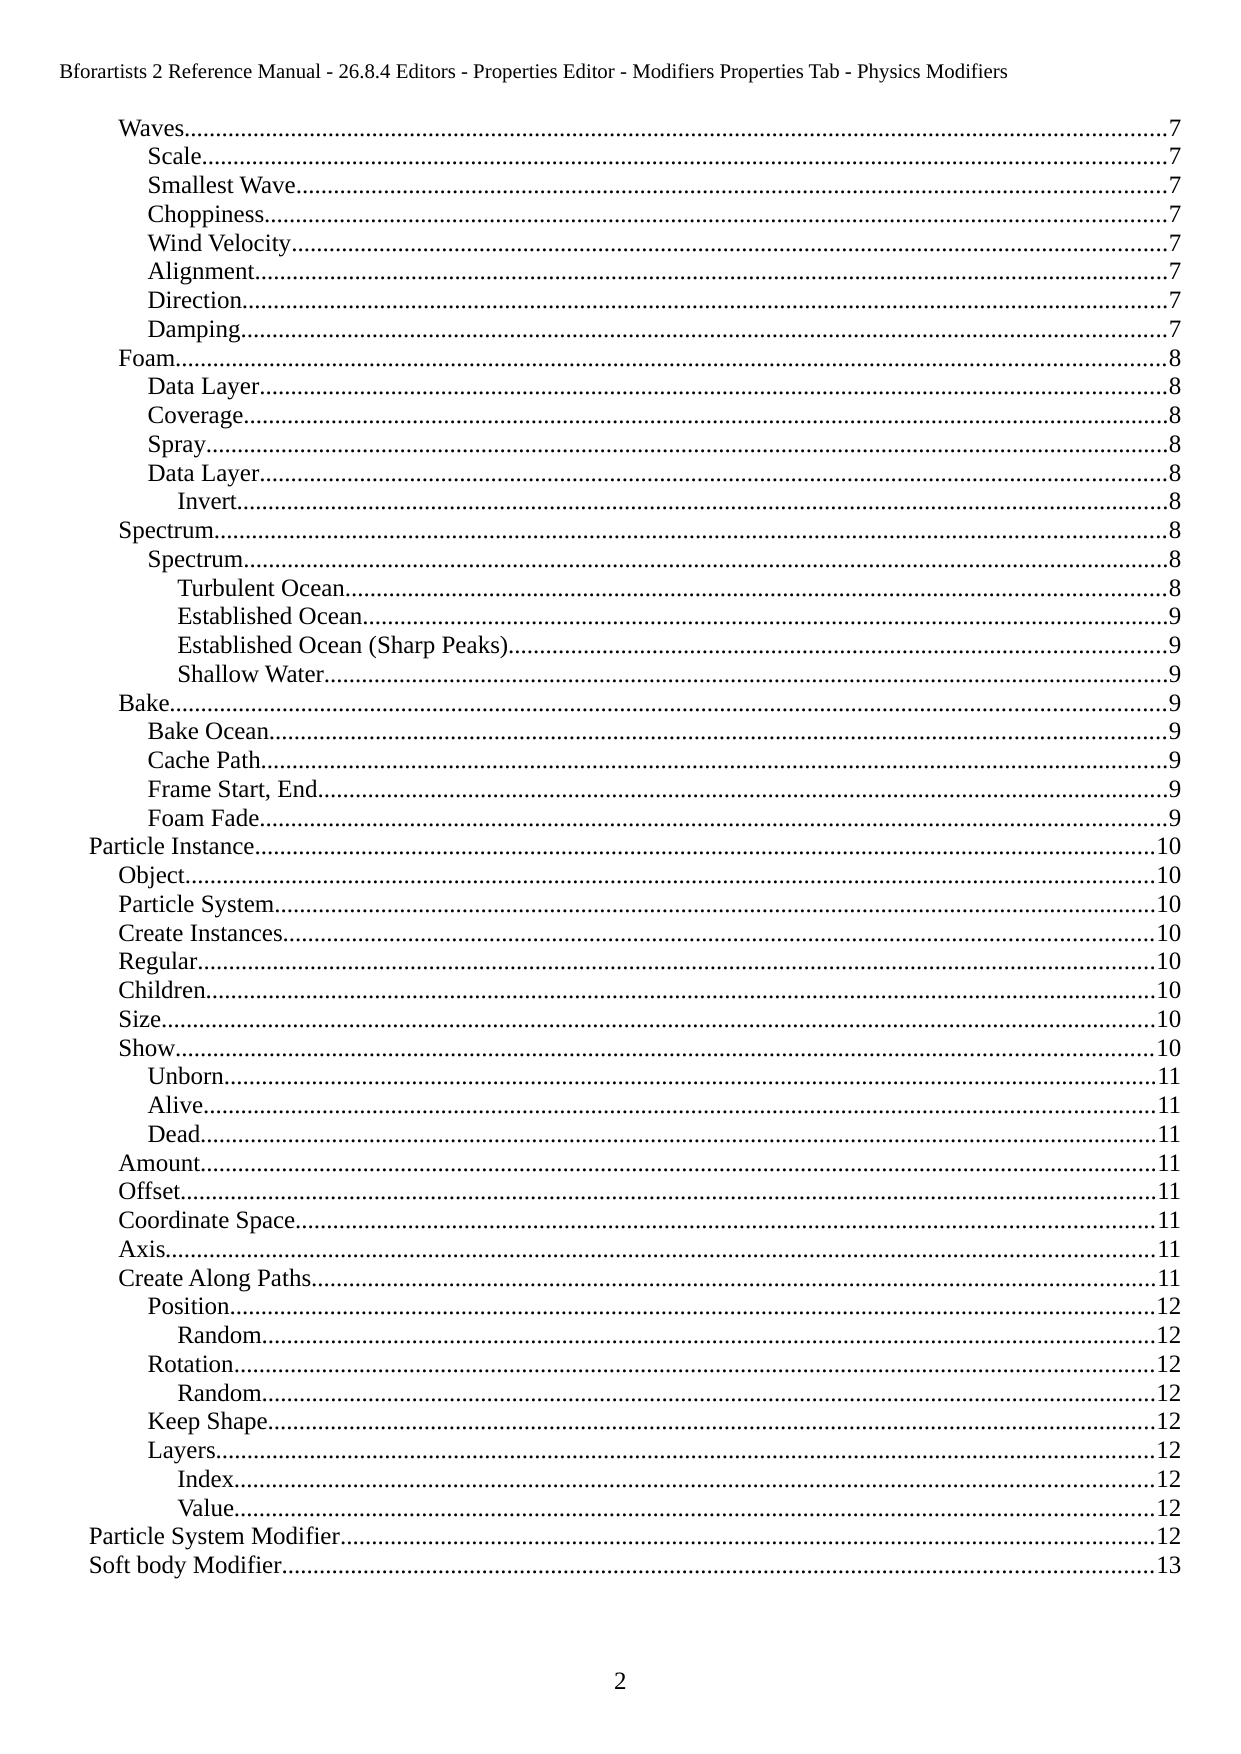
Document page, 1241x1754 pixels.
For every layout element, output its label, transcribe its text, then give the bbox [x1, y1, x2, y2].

text Foam 8 [118, 343, 1181, 371]
text Spectrum 8 [118, 515, 1181, 544]
text Particle Instance 10 [88, 831, 1181, 860]
text Bake 9 [118, 688, 1181, 716]
text Choppiness 7 [147, 199, 1181, 228]
text Layers 12 [147, 1435, 1181, 1464]
text Particle System Modifier 12 [88, 1521, 1181, 1550]
text Invert 8 [177, 486, 1181, 515]
text Wind Velocity 7 [147, 228, 1181, 256]
text Spectrum 8 [147, 544, 1181, 573]
text Spray 8 [147, 429, 1181, 458]
text Foam Fade 9 [147, 803, 1181, 831]
text Shallow Water 9 [177, 659, 1181, 688]
text Data Layer 8 [147, 458, 1181, 486]
text Established Ocean 9 [177, 601, 1181, 630]
text Value 12 [177, 1493, 1181, 1521]
text Turbulent Ocean 8 [177, 573, 1181, 601]
text Waves 7 [118, 113, 1181, 141]
text Smallest Wave 7 [147, 170, 1181, 199]
text Frame Start, End 9 [147, 774, 1181, 803]
text Create Instances 10 [118, 918, 1181, 946]
text Index 12 [177, 1464, 1181, 1493]
text Particle System 10 [118, 889, 1181, 918]
text Alive 11 [147, 1090, 1181, 1119]
text Random 12 [177, 1320, 1181, 1349]
text Scale 7 [147, 141, 1181, 170]
text Axis 11 [118, 1234, 1181, 1263]
text Show 10 [118, 1033, 1181, 1061]
text Direction 7 [147, 285, 1181, 314]
text Bake Ocean 9 [147, 716, 1181, 745]
text Rotation 12 [147, 1349, 1181, 1378]
text Data Layer 8 [147, 371, 1181, 400]
text Damping 7 [147, 314, 1181, 343]
text Children 10 [118, 975, 1181, 1004]
text Coverage 8 [147, 400, 1181, 429]
text Keep Shape 12 [147, 1406, 1181, 1435]
text Random 12 [177, 1378, 1181, 1406]
text Amount 11 [118, 1148, 1181, 1176]
text Object 10 [118, 860, 1181, 889]
text Create Along Paths 11 [118, 1263, 1181, 1291]
text Position 12 [147, 1291, 1181, 1320]
text Regular 10 [118, 946, 1181, 975]
text Unborn 11 [147, 1061, 1181, 1090]
text Soft body Modifier 13 [88, 1550, 1181, 1579]
text Established Ocean (Sharp Peaks) 9 [177, 630, 1181, 659]
text Coordinate Space 11 [118, 1205, 1181, 1234]
text Dead 11 [147, 1119, 1181, 1148]
text Offset 11 [118, 1176, 1181, 1205]
text Size 10 [118, 1004, 1181, 1033]
text Cache Path 9 [147, 745, 1181, 774]
text Alignment 7 [147, 256, 1181, 285]
